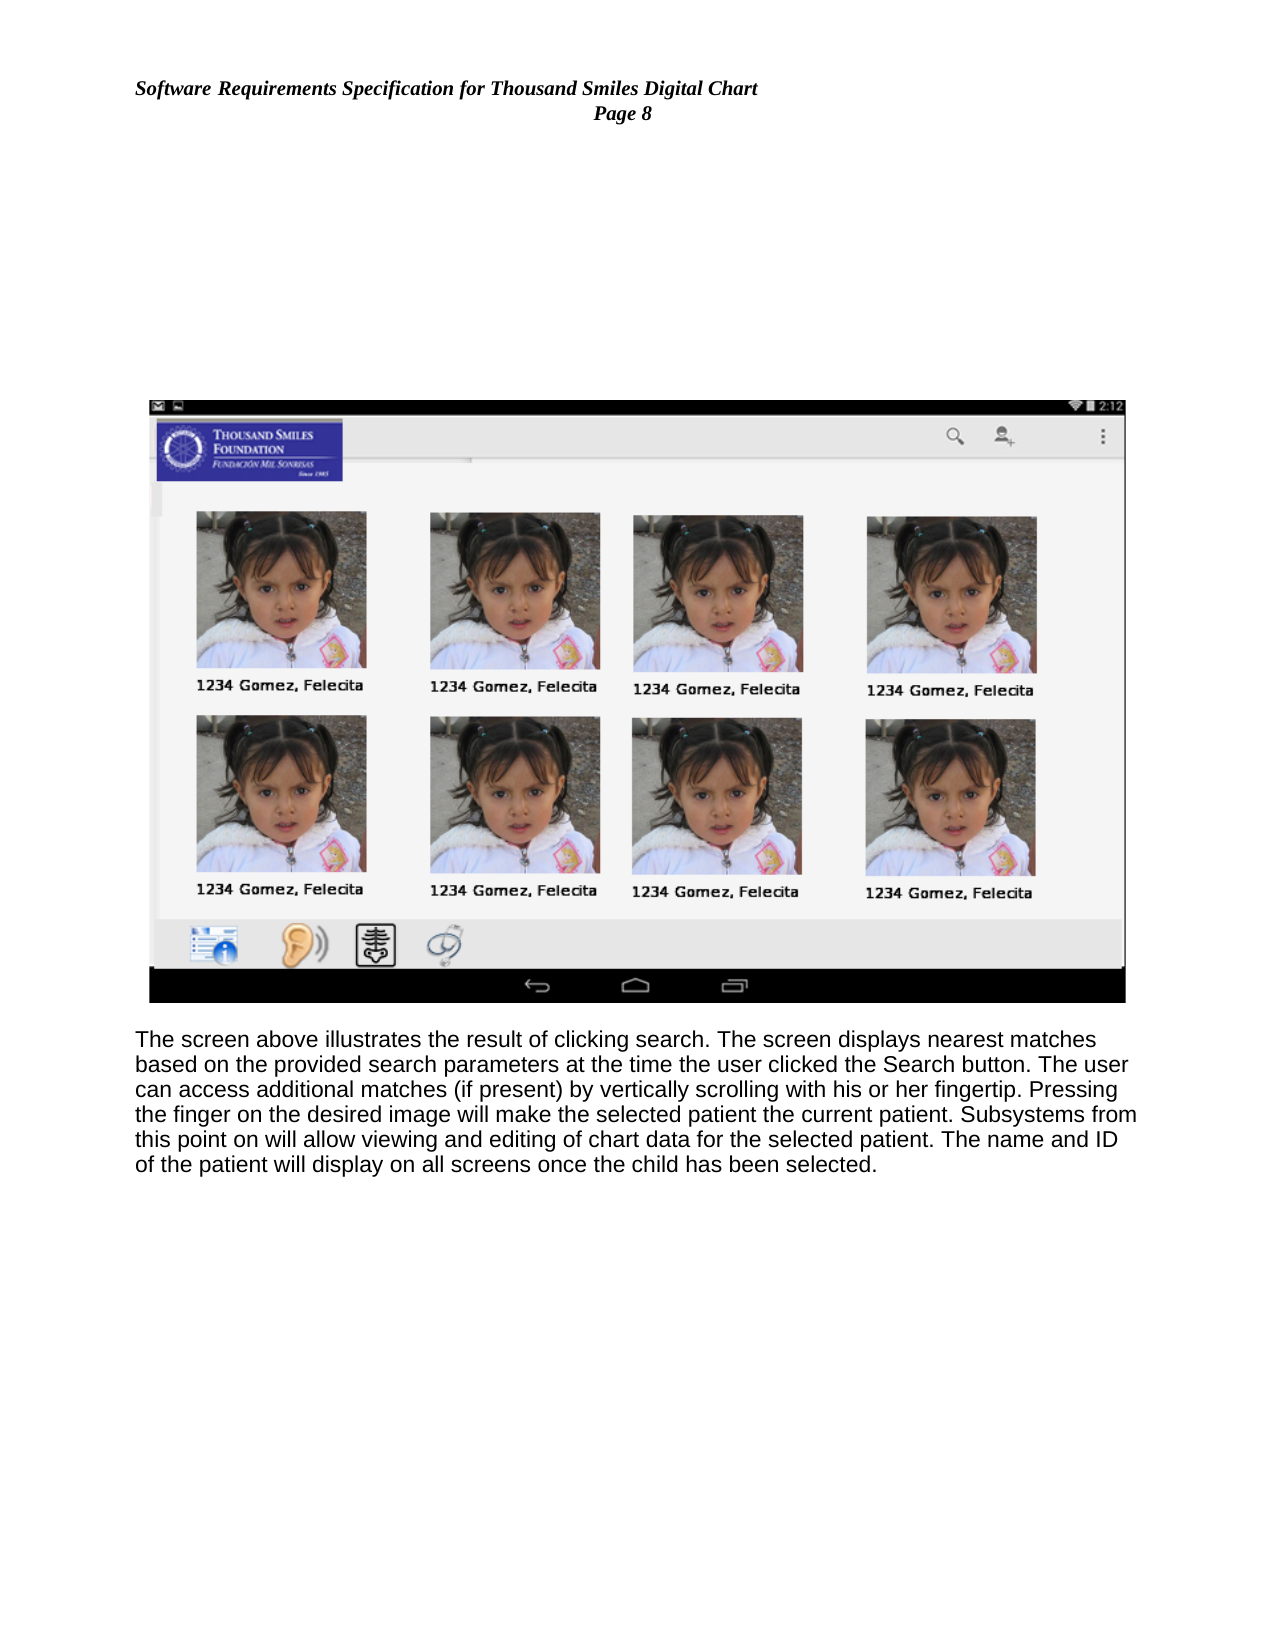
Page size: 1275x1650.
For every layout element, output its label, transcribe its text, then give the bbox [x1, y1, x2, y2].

picture [149, 400, 1126, 1003]
text The screen above illustrates the result of clicking search. The screen displays nearest matches based on the provided search parameters at the time the user clicked the Search button. The user can access additional matches (if present) by vertically scrolling with his or her fingertip. Pressing the finger on the desired image will make the selected patient the current patient. Subsystems from this point on will allow viewing and editing of chart data for the selected patient. The name and ID of the patient will display on all screens once the child has been selected. [135, 1027, 1140, 1177]
